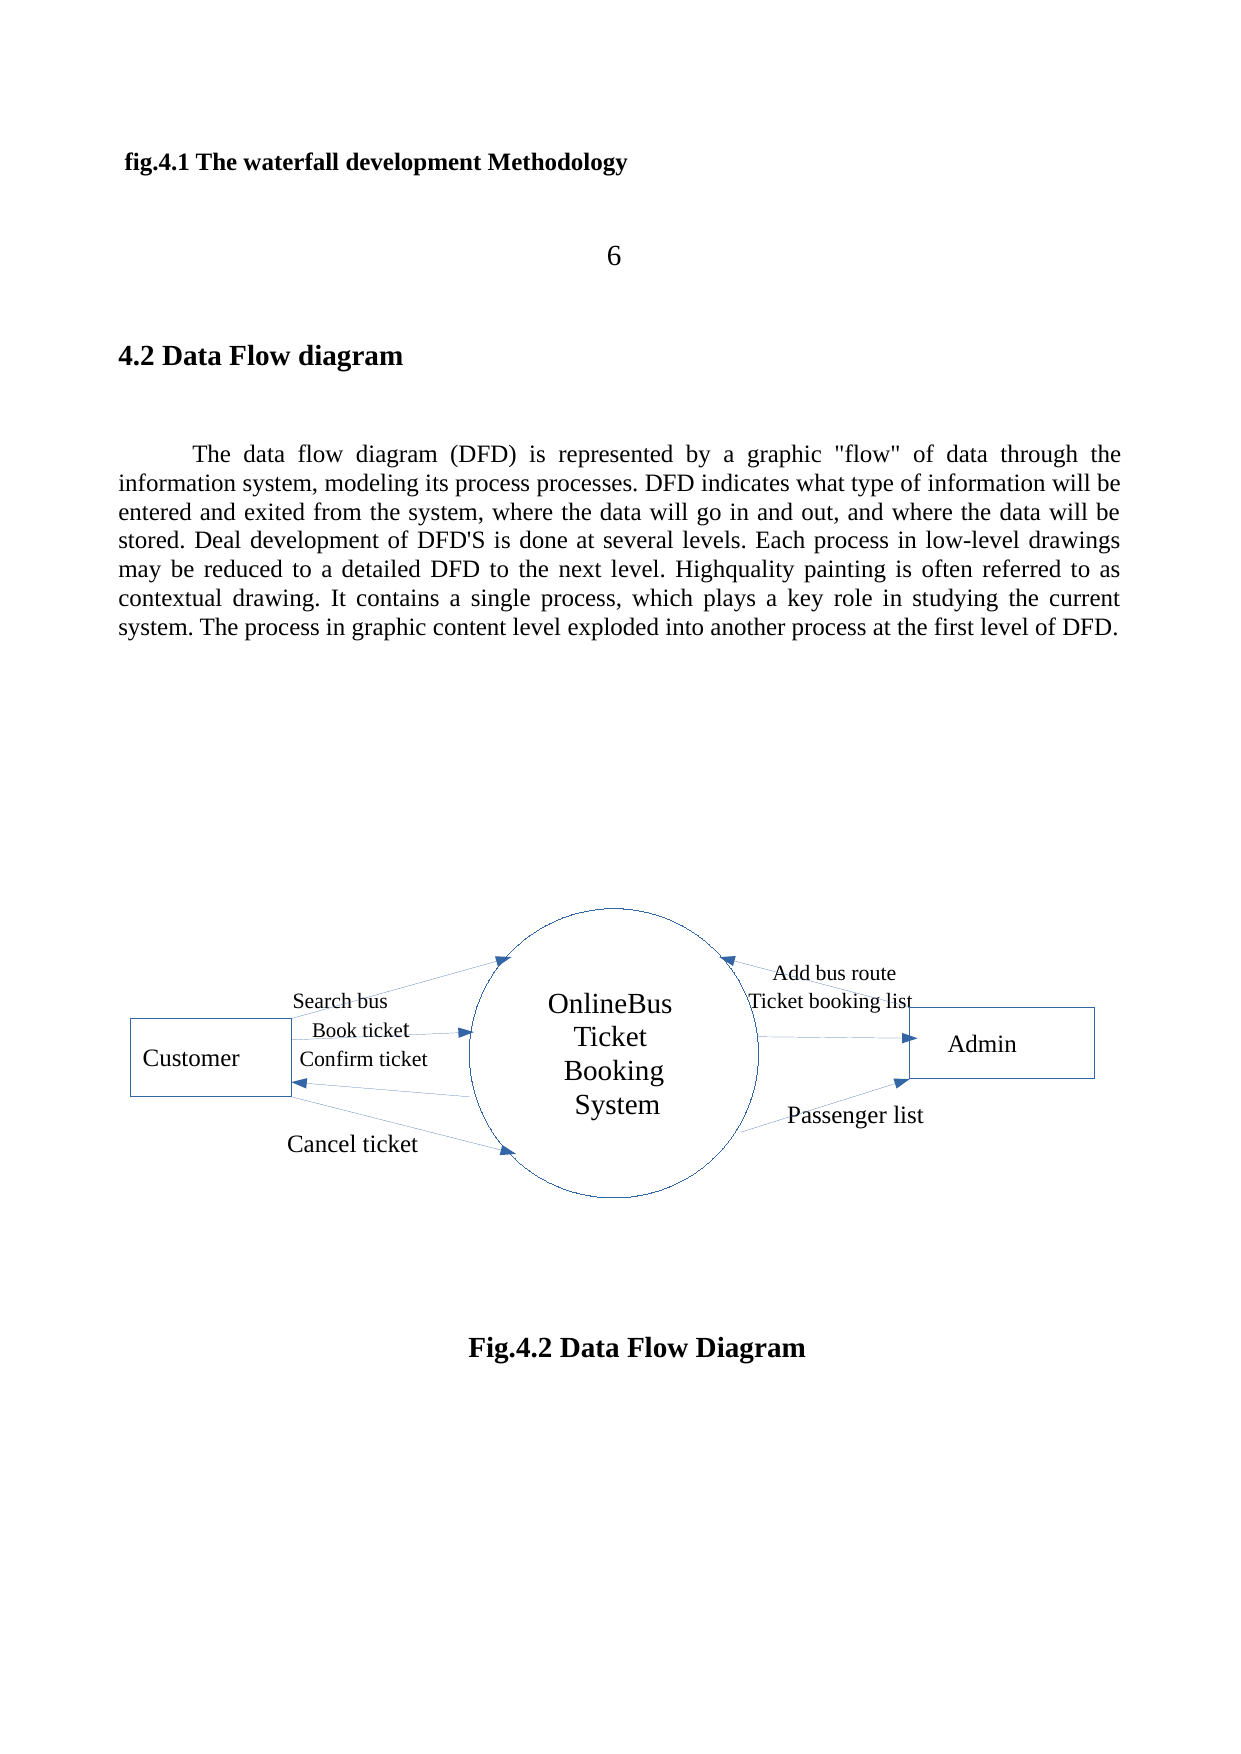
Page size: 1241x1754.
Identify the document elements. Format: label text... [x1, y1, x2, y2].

text 4.2 Data Flow diagram [118, 338, 1122, 372]
text [1095, 1043, 1122, 1072]
text Book ticket [118, 1014, 303, 1043]
text Search bus Ticket booking list [118, 985, 407, 1014]
text Search bus Ticket booking list [742, 985, 909, 1014]
text Add bus route [118, 957, 496, 985]
text [758, 1043, 909, 1072]
text Add bus route [416, 962, 497, 985]
text Book ticket [292, 1033, 470, 1043]
text fig.4.1 The waterfall development Methodology [118, 147, 1122, 176]
text Fig.4.2 Data Flow Diagram [118, 1330, 1122, 1364]
text Passenger list [755, 1100, 1122, 1129]
text [118, 1043, 130, 1072]
text Passenger list [309, 1100, 490, 1129]
text The data flow diagram (DFD) is represented by a graphic "flow" of data through the information system, modeling its process processes. DFD indicates what type of information will be entered and exited from the system, where the data will go in and out, and where the data will be stored. Deal development of DFD'S is done at several levels. Each process in low-level drawings may be reduced to a detailed DFD to the next level. Highquality painting is often referred to as contextual drawing. It contains a single process, which plays a key role in studying the current system. The process in graphic content level exploded into another process at the first level of DFD. [118, 439, 1122, 640]
text Add bus route [735, 957, 1122, 985]
text Book ticket [292, 1014, 474, 1039]
text Book ticket [1095, 1014, 1122, 1043]
text [715, 1129, 1122, 1158]
text Cancel ticket [118, 1129, 513, 1158]
text Passenger list [118, 1100, 413, 1129]
text Passenger list [738, 1100, 839, 1129]
text Book ticket [758, 1037, 902, 1043]
text Confirm ticket [292, 1043, 470, 1072]
text Add bus route [730, 962, 821, 985]
text Book ticket [754, 1014, 909, 1038]
text Search bus Ticket booking list [830, 985, 1122, 1014]
text 6 [118, 238, 1122, 271]
text Search bus Ticket booking list [312, 985, 485, 1014]
